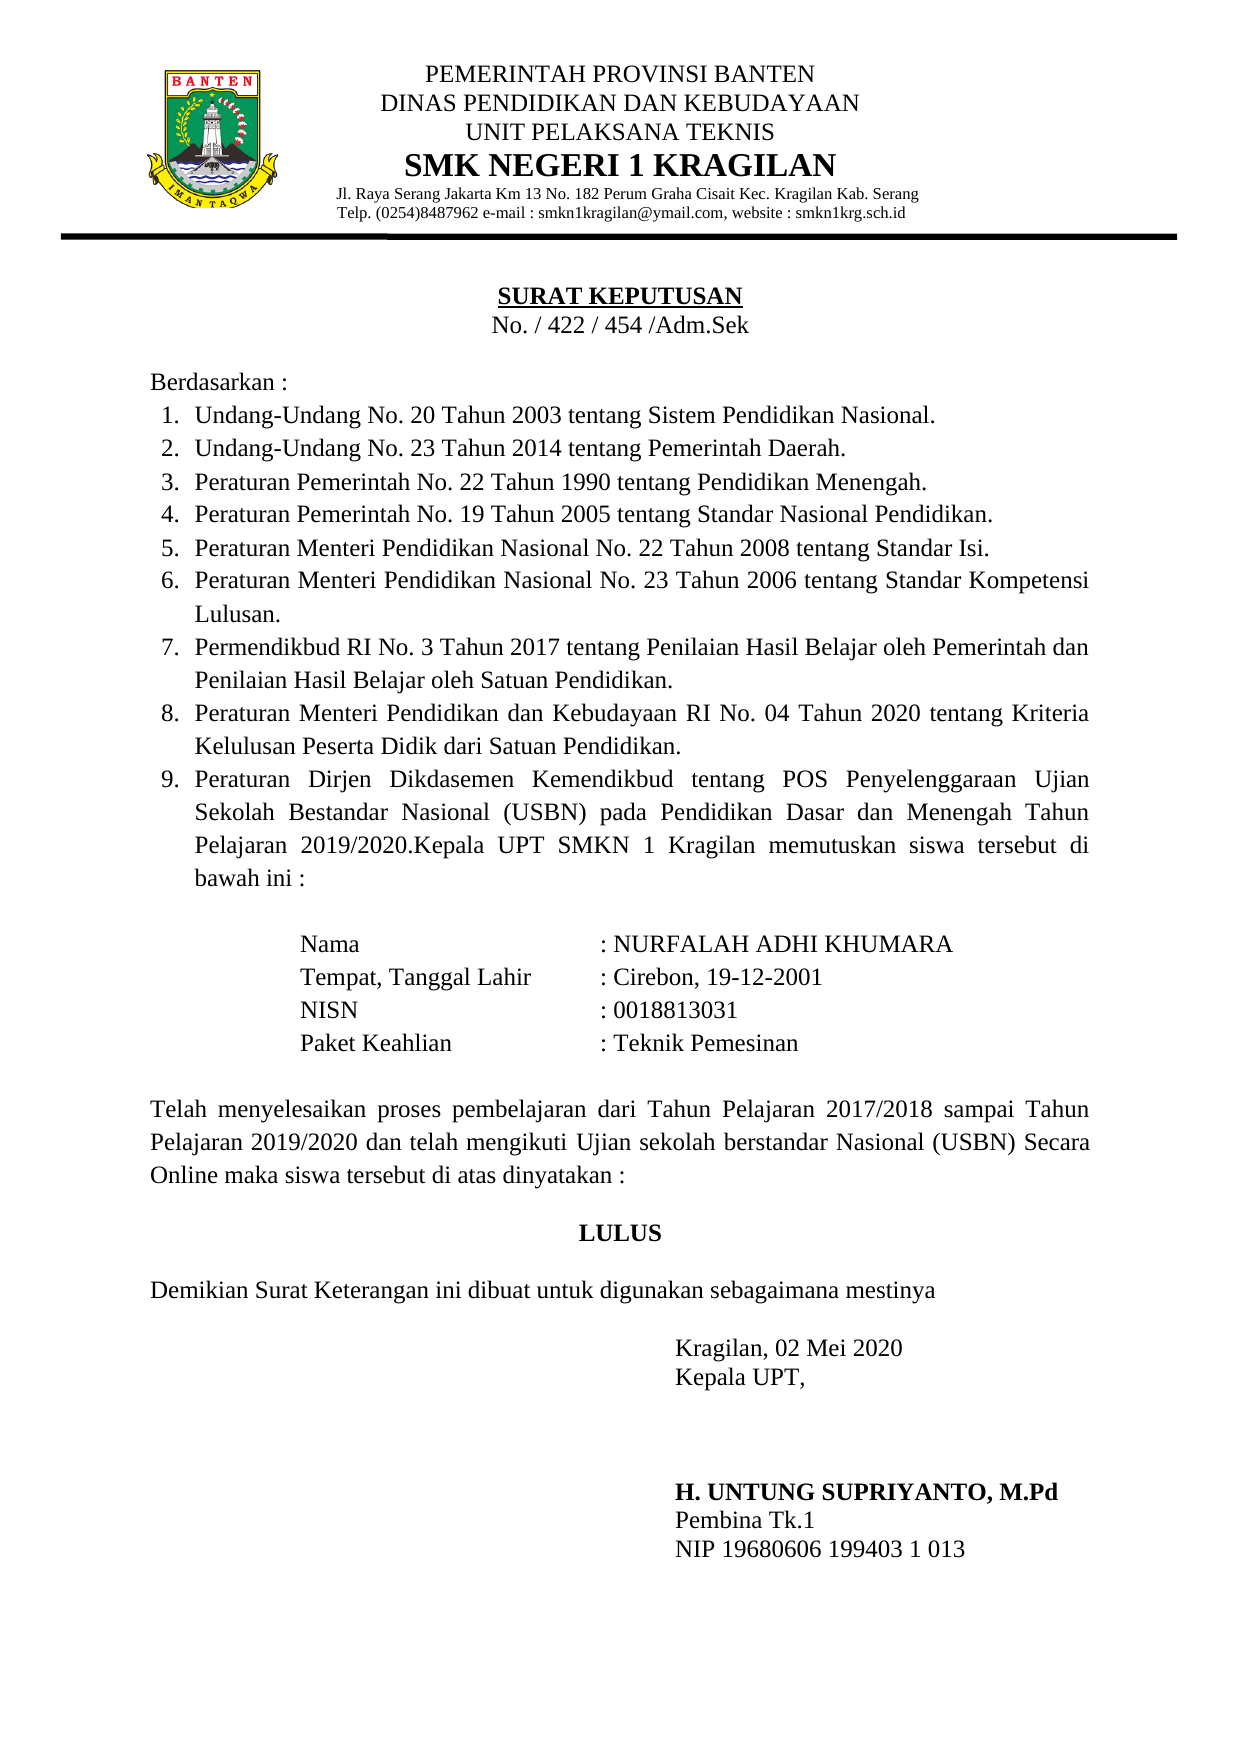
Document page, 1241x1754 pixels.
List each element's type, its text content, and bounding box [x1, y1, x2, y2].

list Peraturan Dirjen Dikdasemen Kemendikbud tentang POS Penyelenggaraan Ujian Sekolah Bestandar Nasional (USBN) pada Pendidikan Dasar dan Menengah Tahun Pelajaran 2019/2020.Kepala UPT SMKN 1 Kragilan memutuskan siswa tersebut di bawah ini : [179, 764, 1090, 892]
text Demikian Surat Keterangan ini dibuat untuk digunakan sebagaimana mestinya [150, 1276, 1090, 1304]
text No. / 422 / 454 /Adm.Sek [150, 310, 1090, 339]
text Nama : NURFALAH ADHI KHUMARA [150, 929, 1090, 958]
text H. UNTUNG SUPRIYANTO, M.Pd [150, 1477, 1090, 1506]
list Permendikbud RI No. 3 Tahun 2017 tentang Penilaian Hasil Belajar oleh Pemerintah dan Penilaian Hasil Belajar oleh Satuan Pendidikan. [179, 632, 1090, 693]
list Undang-Undang No. 23 Tahun 2014 tentang Pemerintah Daerah. [179, 433, 1090, 462]
text SURAT KEPUTUSAN [150, 281, 1090, 310]
picture [146, 70, 279, 208]
text Tempat, Tanggal Lahir : Cirebon, 19-12-2001 [150, 962, 1090, 991]
list Peraturan Menteri Pendidikan dan Kebudayaan RI No. 04 Tahun 2020 tentang Kriteria Kelulusan Peserta Didik dari Satuan Pendidikan. [179, 698, 1090, 759]
list Peraturan Pemerintah No. 19 Tahun 2005 tentang Standar Nasional Pendidikan. [179, 499, 1090, 528]
text NISN : 0018813031 [150, 995, 1090, 1024]
list Peraturan Menteri Pendidikan Nasional No. 23 Tahun 2006 tentang Standar Kompetensi Lulusan. [179, 566, 1090, 627]
text Pembina Tk.1 [150, 1506, 1090, 1534]
text Telah menyelesaikan proses pembelajaran dari Tahun Pelajaran 2017/2018 sampai Tahun Pelajaran 2019/2020 dan telah mengikuti Ujian sekolah berstandar Nasional (USBN) Secara Online maka siswa tersebut di atas dinyatakan : [150, 1094, 1090, 1189]
list Undang-Undang No. 20 Tahun 2003 tentang Sistem Pendidikan Nasional. [179, 401, 1090, 429]
text NIP 19680606 199403 1 013 [150, 1534, 1090, 1563]
text LULUS [150, 1218, 1090, 1247]
text Paket Keahlian : Teknik Pemesinan [150, 1028, 1090, 1057]
text Berdasarkan : [150, 367, 1090, 396]
text Kragilan, 02 Mei 2020 [150, 1333, 1090, 1362]
text Kepala UPT, [150, 1362, 1090, 1391]
list Peraturan Pemerintah No. 22 Tahun 1990 tentang Pendidikan Menengah. [179, 467, 1090, 495]
list Peraturan Menteri Pendidikan Nasional No. 22 Tahun 2008 tentang Standar Isi. [179, 533, 1090, 561]
